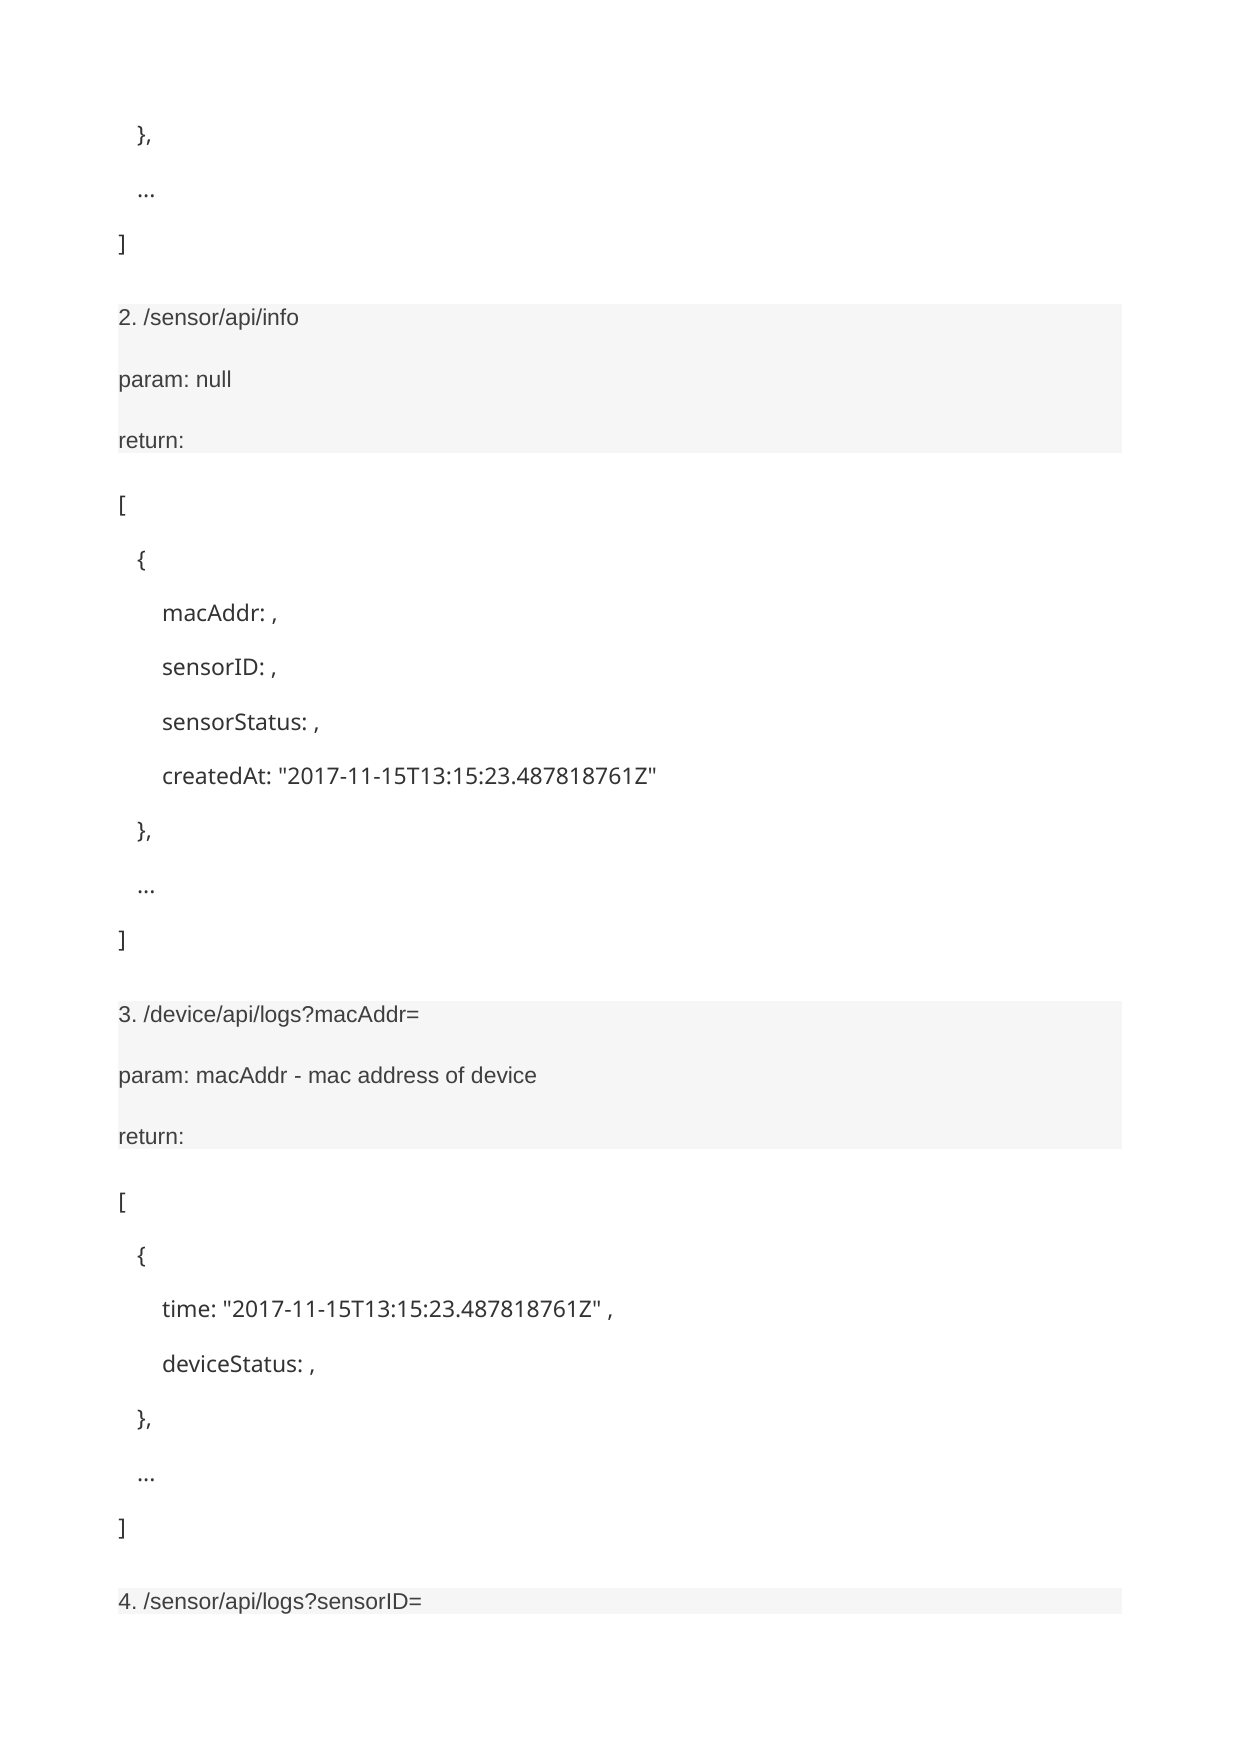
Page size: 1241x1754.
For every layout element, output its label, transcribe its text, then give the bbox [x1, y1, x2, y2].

text 4. /sensor/api/logs?sensorID= [118, 1588, 1122, 1614]
text param: null [118, 366, 1122, 392]
text [ { time: "2017-11-15T13:15:23.487818761Z" , deviceStatus: , }, ... ] [118, 1184, 1122, 1542]
text param: macAddr - mac address of device [118, 1062, 1122, 1088]
text return: [118, 1123, 1122, 1149]
text 3. /device/api/logs?macAddr= [118, 1001, 1122, 1027]
text return: [118, 427, 1122, 453]
text }, ... ] [118, 118, 1122, 258]
text [ { macAddr: , sensorID: , sensorStatus: , createdAt: "2017-11-15T13:15:23.487818761Z" }, ... ] [118, 488, 1122, 954]
text 2. /sensor/api/info [118, 304, 1122, 331]
